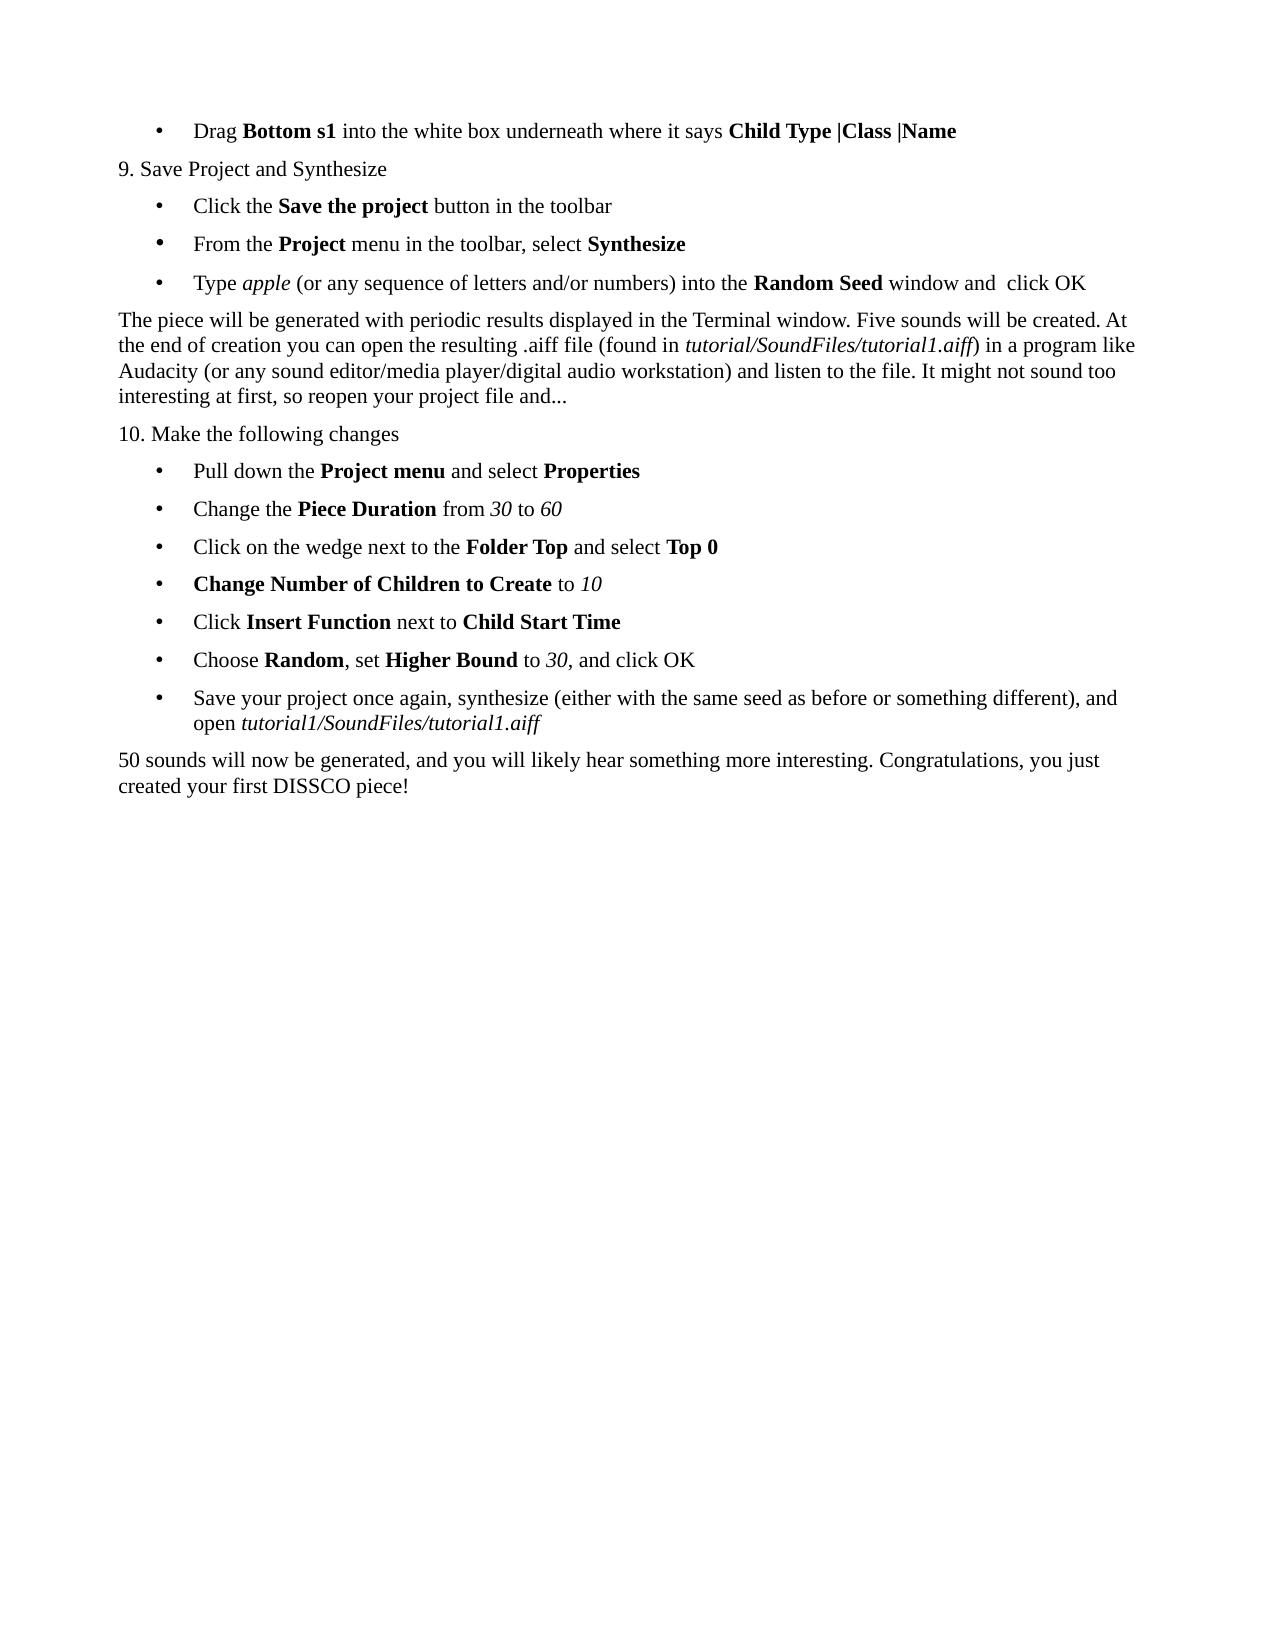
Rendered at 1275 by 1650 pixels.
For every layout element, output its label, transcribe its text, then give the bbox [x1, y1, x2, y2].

text 10. Make the following changes [118, 421, 1157, 446]
list Choose Random, set Higher Bound to 30, and click OK [156, 647, 1157, 672]
text 9. Save Project and Synthesize [118, 156, 1157, 181]
list Drag Bottom s1 into the white box underneath where it says Child Type |Class |Name [156, 118, 1157, 143]
list Change Number of Children to Create to 10 [156, 571, 1157, 597]
list Click the Save the project button in the toolbar [156, 193, 1157, 219]
text The piece will be generated with periodic results displayed in the Terminal window. Five sounds will be created. At the end of creation you can open the resulting .aiff file (found in tutorial/SoundFiles/tutorial1.aiff) in a program like Audacity (or any sound editor/media player/digital audio workstation) and listen to the file. It might not sound too interesting at first, so reopen your project file and... [118, 307, 1157, 408]
list Pull down the Project menu and select Properties [156, 458, 1157, 483]
list Save your project once again, synthesize (either with the same seed as before or something different), and open tutorial1/SoundFiles/tutorial1.aiff [156, 684, 1157, 735]
list Change the Piece Duration from 30 to 60 [156, 496, 1157, 521]
list Click Insert Function next to Child Start Time [156, 609, 1157, 634]
list Click on the wedge next to the Folder Top and select Top 0 [156, 534, 1157, 559]
list Type apple (or any sequence of letters and/or numbers) into the Random Seed window and click OK [156, 269, 1157, 295]
text 50 sounds will now be generated, and you will likely hear something more interesting. Congratulations, you just created your first DISSCO piece! [118, 747, 1157, 798]
list From the Project menu in the toolbar, select Synthesize [156, 231, 1157, 257]
